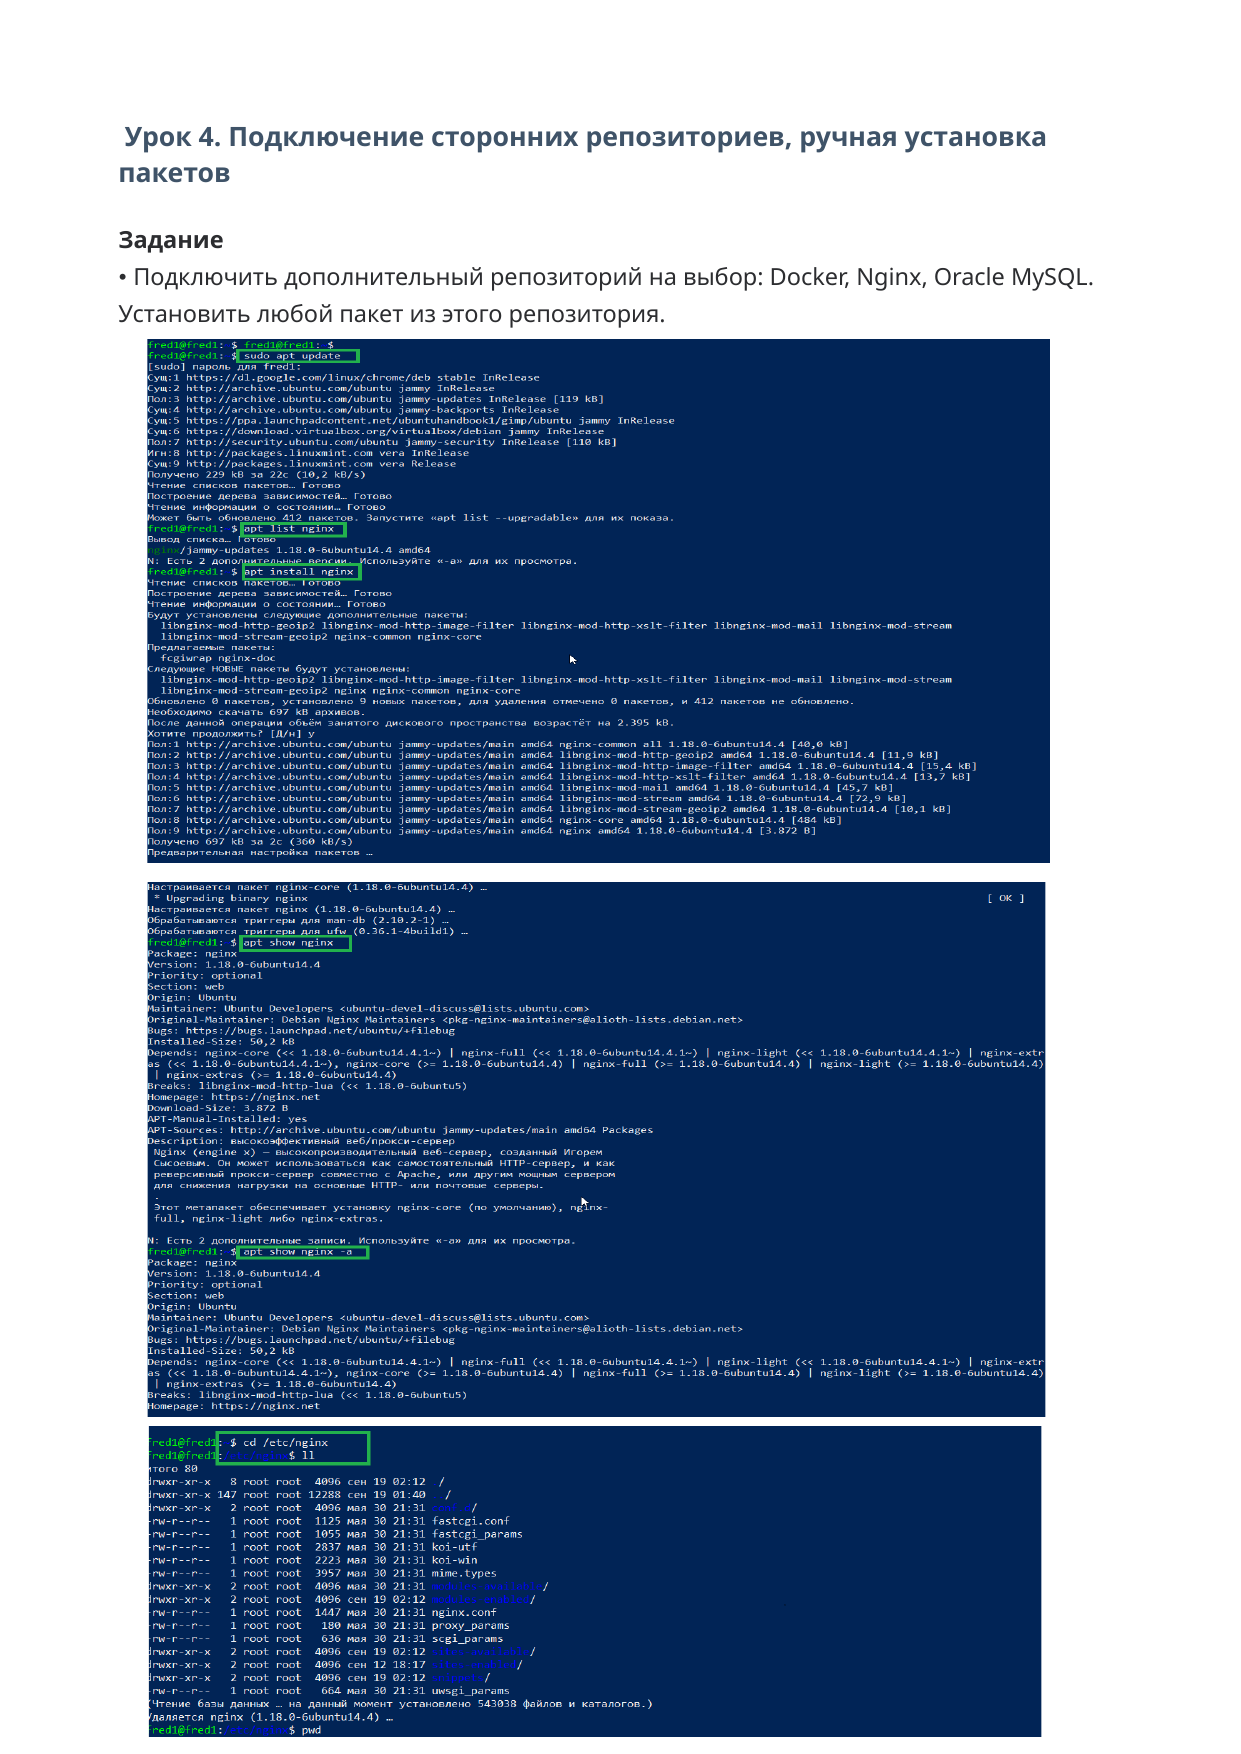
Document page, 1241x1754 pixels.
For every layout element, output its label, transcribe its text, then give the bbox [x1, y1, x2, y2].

text Урок 4. Подключение сторонних репозиториев, ручная установка пакетов [118, 118, 1122, 190]
picture [147, 882, 1046, 1417]
text Задание [118, 223, 1122, 255]
text • Подключить дополнительный репозиторий на выбор: Docker, Nginx, Oracle MySQL. Установить любой пакет из этого репозитория. [118, 260, 1122, 329]
picture [147, 339, 1050, 863]
picture [148, 1426, 1042, 1737]
